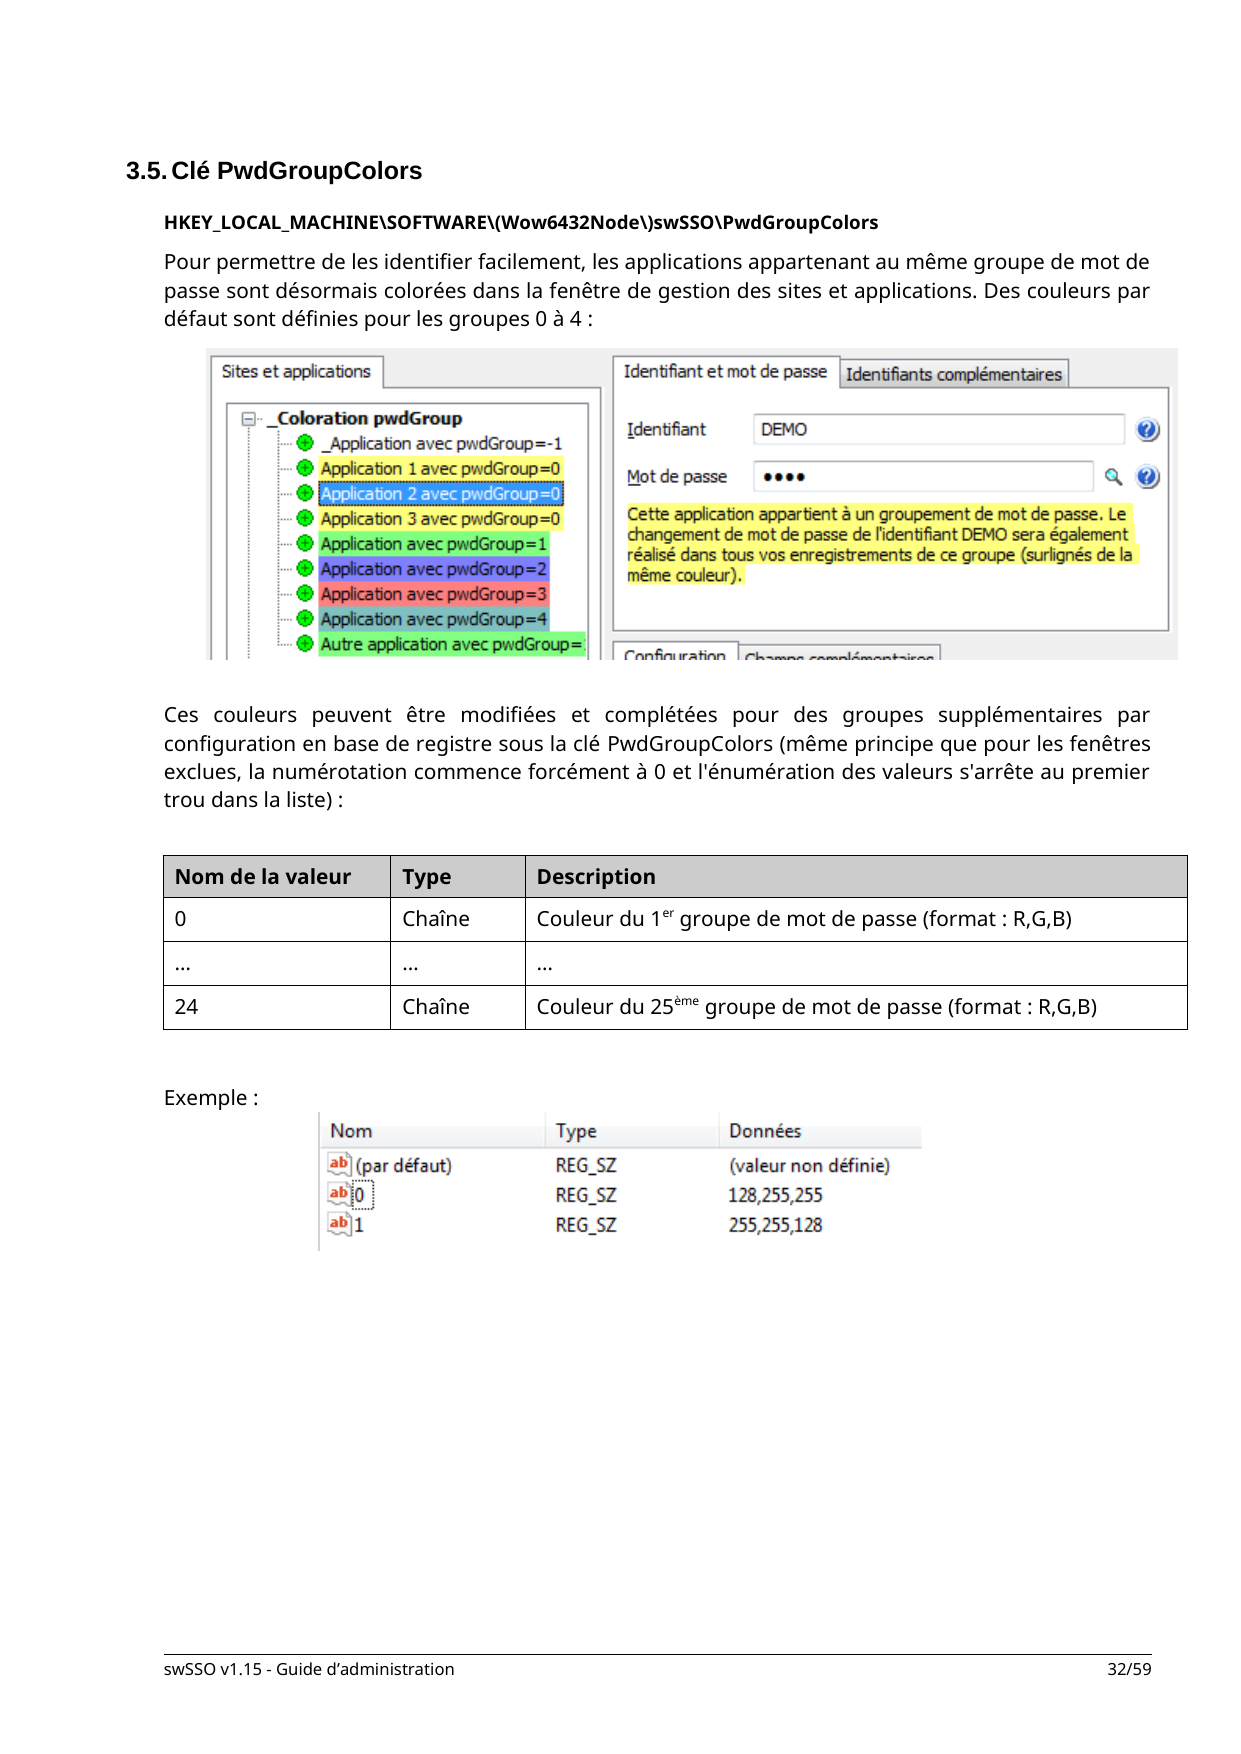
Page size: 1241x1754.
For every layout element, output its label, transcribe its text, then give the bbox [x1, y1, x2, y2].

table_header Type [391, 856, 525, 897]
text Exemple : [164, 1083, 1152, 1112]
text HKEY_LOCAL_MACHINE\SOFTWARE\(Wow6432Node\)swSSO\PwdGroupColors [164, 209, 1152, 235]
subtitle Clé PwdGroupColors [126, 156, 1152, 184]
table_cell Chaîne [391, 898, 525, 941]
table_cell … [391, 942, 525, 985]
table_cell … [164, 942, 390, 985]
table_header Nom de la valeur [164, 856, 390, 897]
table_cell 0 [164, 898, 390, 941]
text Ces couleurs peuvent être modifiées et complétées pour des groupes supplémentaires par configuration en base de registre sous la clé PwdGroupColors (même principe que pour les fenêtres exclues, la numérotation commence forcément à 0 et l'énumération des valeurs s'arrête au premier trou dans la liste) : [164, 700, 1152, 814]
table_cell Couleur du 25ème groupe de mot de passe (format : R,G,B) [526, 986, 1187, 1029]
text Pour permettre de les identifier facilement, les applications appartenant au même groupe de mot de passe sont désormais colorées dans la fenêtre de gestion des sites et applications. Des couleurs par défaut sont définies pour les groupes 0 à 4 : [164, 247, 1152, 333]
picture [206, 348, 1178, 660]
table_cell 24 [164, 986, 390, 1029]
table_cell Chaîne [391, 986, 525, 1029]
table_cell … [526, 942, 1187, 985]
picture [318, 1112, 922, 1251]
table_cell Couleur du 1er groupe de mot de passe (format : R,G,B) [526, 898, 1187, 941]
table_header Description [526, 856, 1187, 897]
